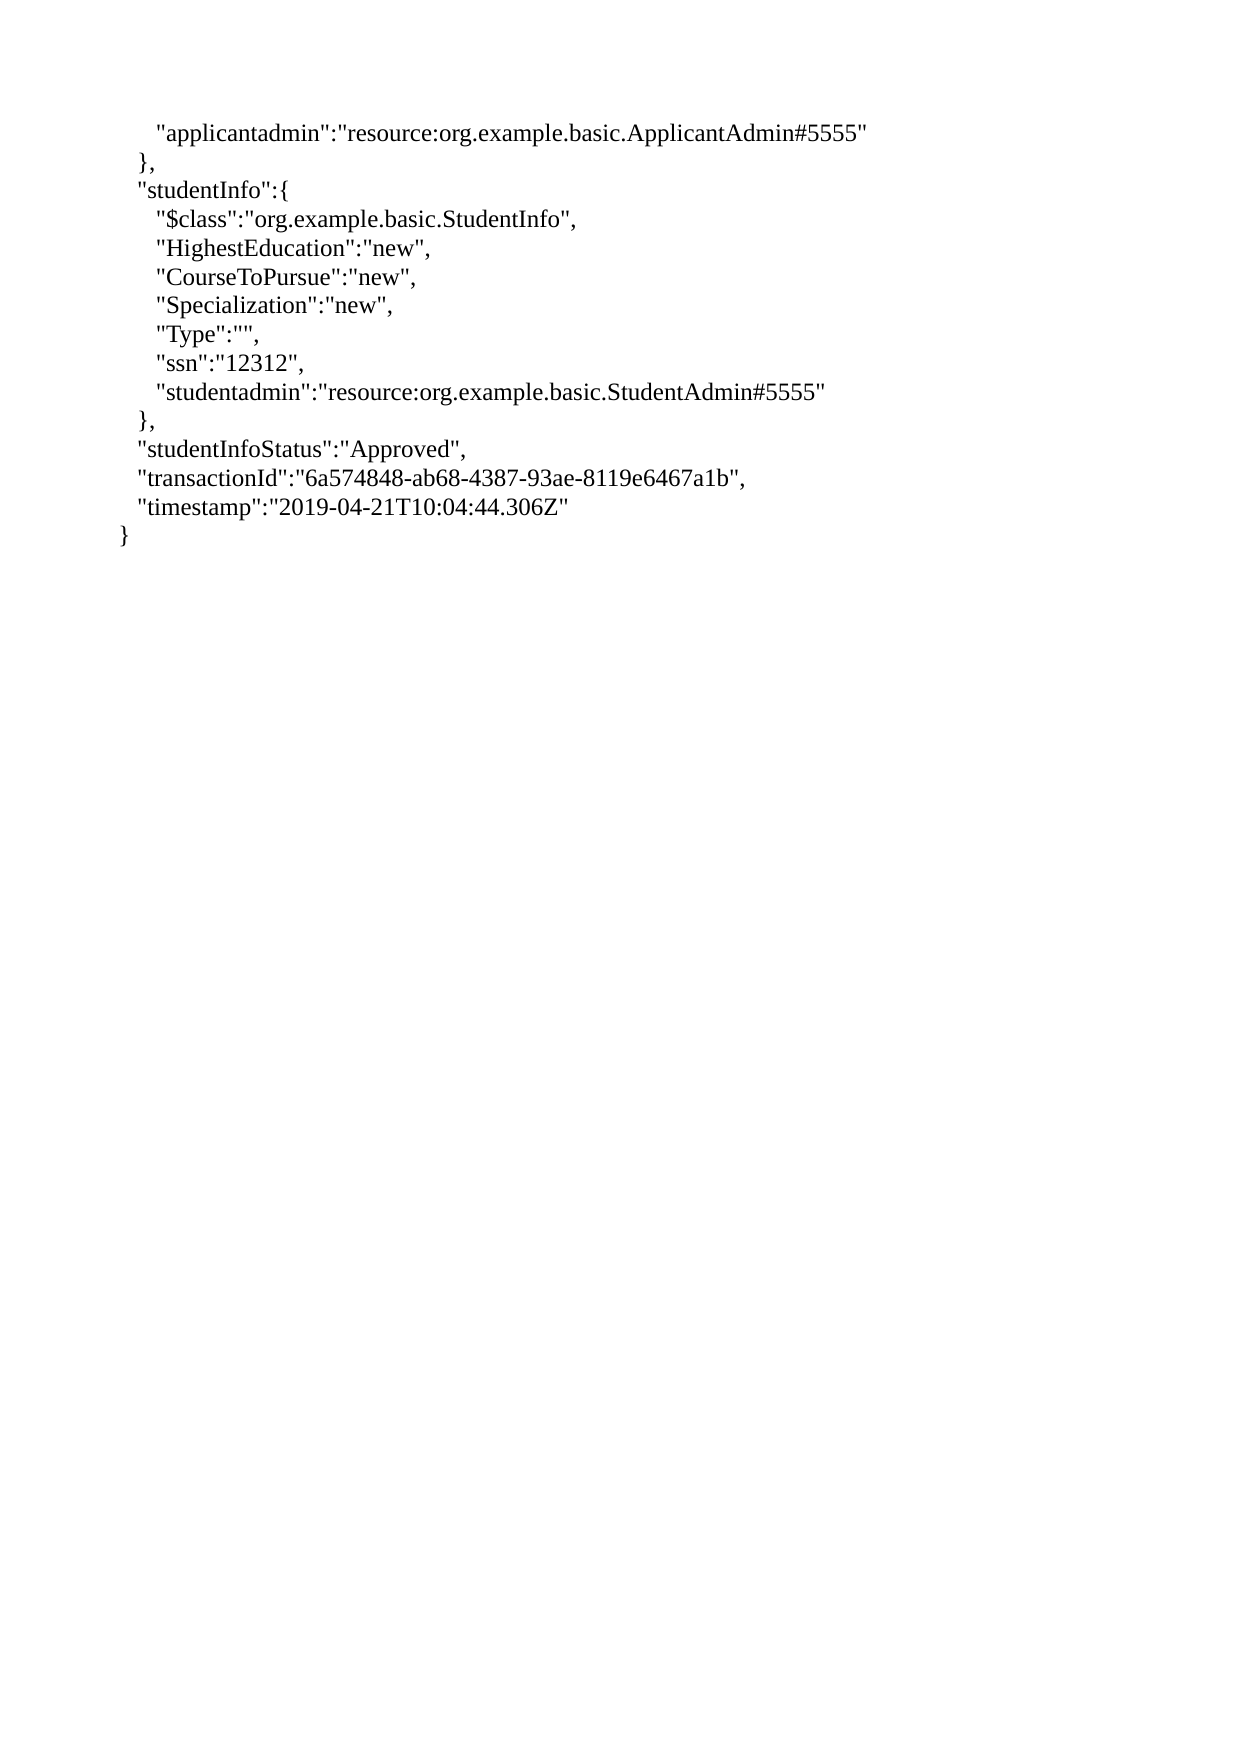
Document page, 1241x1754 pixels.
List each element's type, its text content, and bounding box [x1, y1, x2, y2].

text "applicantadmin":"resource:org.example.basic.ApplicantAdmin#5555" }, "studentInfo":{ "$class":"org.example.basic.StudentInfo", "HighestEducation":"new", "CourseToPursue":"new", "Specialization":"new", "Type":"", "ssn":"12312", "studentadmin":"resource:org.example.basic.StudentAdmin#5555" }, "studentInfoStatus":"Approved", "transactionId":"6a574848-ab68-4387-93ae-8119e6467a1b", "timestamp":"2019-04-21T10:04:44.306Z" } [118, 118, 1122, 549]
